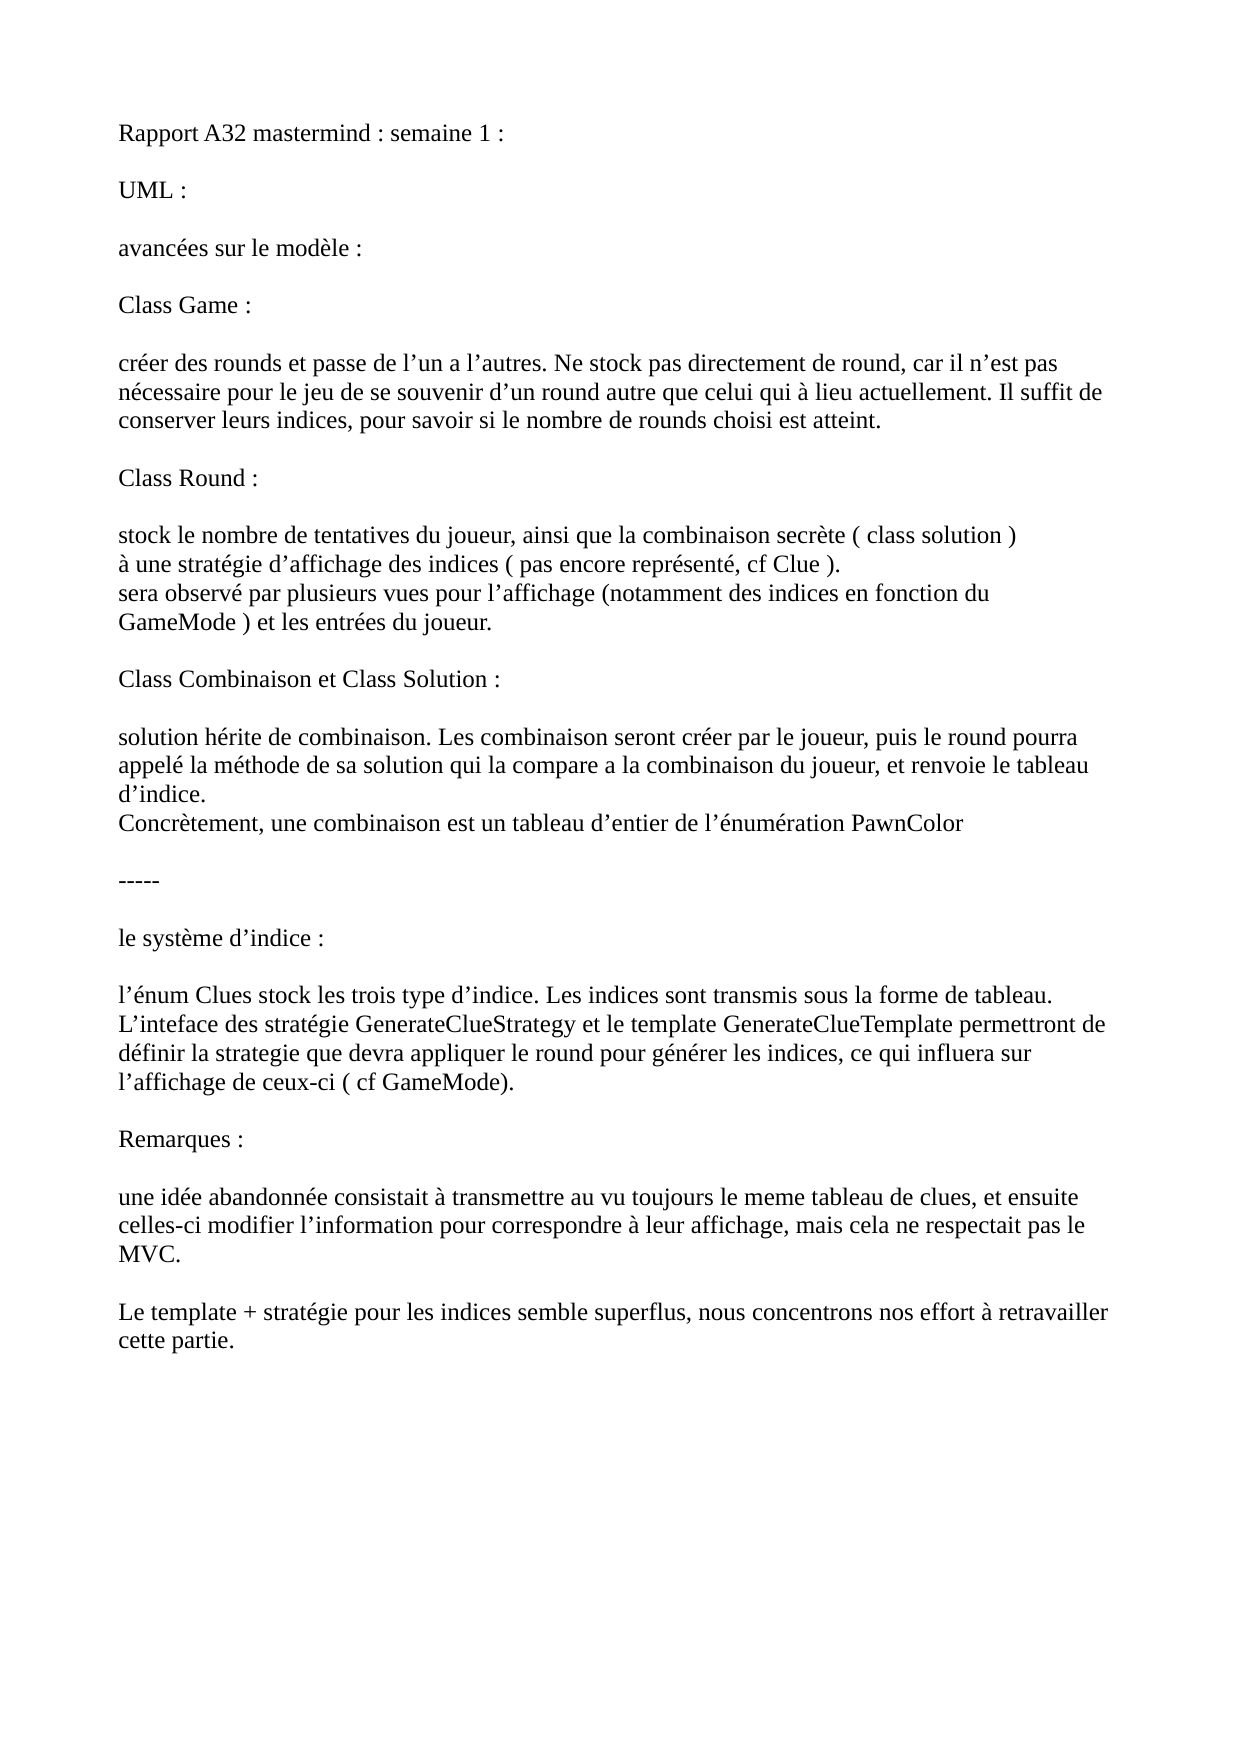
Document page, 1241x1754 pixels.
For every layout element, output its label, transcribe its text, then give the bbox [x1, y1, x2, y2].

text Rapport A32 mastermind : semaine 1 : [118, 118, 1122, 147]
text L’inteface des stratégie GenerateClueStrategy et le template GenerateClueTemplate permettront de définir la strategie que devra appliquer le round pour générer les indices, ce qui influera sur l’affichage de ceux-ci ( cf GameMode). [118, 1009, 1122, 1096]
text une idée abandonnée consistait à transmettre au vu toujours le meme tableau de clues, et ensuite celles-ci modifier l’information pour correspondre à leur affichage, mais cela ne respectait pas le MVC. [118, 1182, 1122, 1268]
text l’énum Clues stock les trois type d’indice. Les indices sont transmis sous la forme de tableau. [118, 981, 1122, 1009]
text avancées sur le modèle : [118, 233, 1122, 262]
text créer des rounds et passe de l’un a l’autres. Ne stock pas directement de round, car il n’est pas nécessaire pour le jeu de se souvenir d’un round autre que celui qui à lieu actuellement. Il suffit de conserver leurs indices, pour savoir si le nombre de rounds choisi est atteint. [118, 348, 1122, 434]
text Class Game : [118, 291, 1122, 319]
text Le template + stratégie pour les indices semble superflus, nous concentrons nos effort à retravailler cette partie. [118, 1297, 1122, 1354]
text le système d’indice : [118, 923, 1122, 952]
text à une stratégie d’affichage des indices ( pas encore représenté, cf Clue ). [118, 549, 1122, 578]
text Class Round : [118, 463, 1122, 492]
text Remarques : [118, 1124, 1122, 1153]
text UML : [118, 176, 1122, 204]
text stock le nombre de tentatives du joueur, ainsi que la combinaison secrète ( class solution ) [118, 521, 1122, 549]
text Class Combinaison et Class Solution : [118, 664, 1122, 693]
text solution hérite de combinaison. Les combinaison seront créer par le joueur, puis le round pourra appelé la méthode de sa solution qui la compare a la combinaison du joueur, et renvoie le tableau d’indice. [118, 722, 1122, 808]
text sera observé par plusieurs vues pour l’affichage (notamment des indices en fonction du GameMode ) et les entrées du joueur. [118, 578, 1122, 636]
text ----- [118, 866, 1122, 894]
text Concrètement, une combinaison est un tableau d’entier de l’énumération PawnColor [118, 808, 1122, 837]
